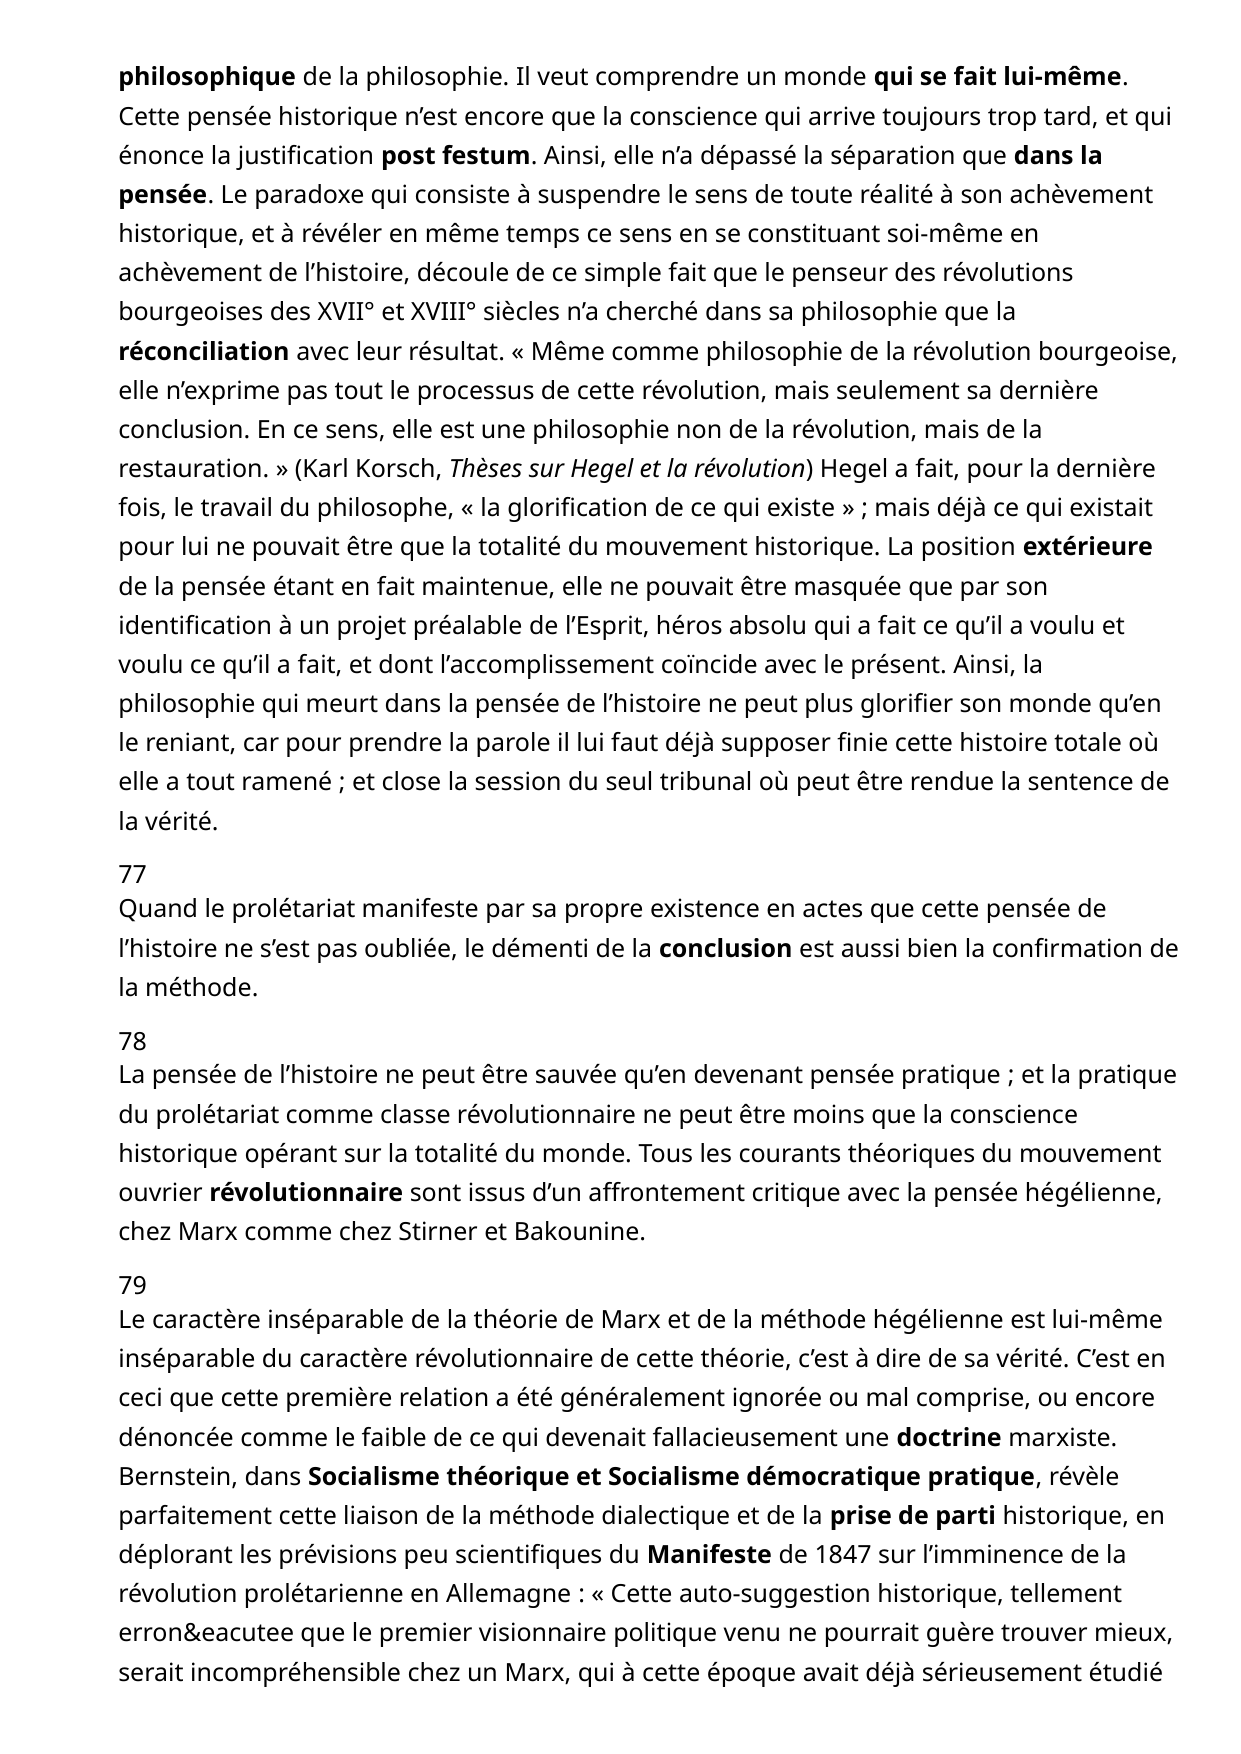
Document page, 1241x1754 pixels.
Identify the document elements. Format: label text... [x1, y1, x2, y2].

text La pensée de l’histoire ne peut être sauvée qu’en devenant pensée pratique ; et la pratique du prolétariat comme classe révolutionnaire ne peut être moins que la conscience historique opérant sur la totalité du monde. Tous les courants théoriques du mouvement ouvrier révolutionnaire sont issus d’un affrontement critique avec la pensée hégélienne, chez Marx comme chez Stirner et Bakounine. [118, 1057, 1181, 1248]
text 79 [118, 1268, 1181, 1302]
text 77 [118, 857, 1181, 891]
text philosophique de la philosophie. Il veut comprendre un monde qui se fait lui-même. Cette pensée historique n’est encore que la conscience qui arrive toujours trop tard, et qui énonce la justification post festum. Ainsi, elle n’a dépassé la séparation que dans la pensée. Le paradoxe qui consiste à suspendre le sens de toute réalité à son achèvement historique, et à révéler en même temps ce sens en se constituant soi-même en achèvement de l’histoire, découle de ce simple fait que le penseur des révolutions bourgeoises des XVII° et XVIII° siècles n’a cherché dans sa philosophie que la réconciliation avec leur résultat. « Même comme philosophie de la révolution bourgeoise, elle n’exprime pas tout le processus de cette révolution, mais seulement sa dernière conclusion. En ce sens, elle est une philosophie non de la révolution, mais de la restauration. » (Karl Korsch, Thèses sur Hegel et la révolution) Hegel a fait, pour la dernière fois, le travail du philosophe, « la glorification de ce qui existe » ; mais déjà ce qui existait pour lui ne pouvait être que la totalité du mouvement historique. La position extérieure de la pensée étant en fait maintenue, elle ne pouvait être masquée que par son identification à un projet préalable de l’Esprit, héros absolu qui a fait ce qu’il a voulu et voulu ce qu’il a fait, et dont l’accomplissement coïncide avec le présent. Ainsi, la philosophie qui meurt dans la pensée de l’histoire ne peut plus glorifier son monde qu’en le reniant, car pour prendre la parole il lui faut déjà supposer finie cette histoire totale où elle a tout ramené ; et close la session du seul tribunal où peut être rendue la sentence de la vérité. [118, 59, 1181, 837]
text Quand le prolétariat manifeste par sa propre existence en actes que cette pensée de l’histoire ne s’est pas oubliée, le démenti de la conclusion est aussi bien la confirmation de la méthode. [118, 891, 1181, 1003]
text 78 [118, 1023, 1181, 1057]
text Le caractère inséparable de la théorie de Marx et de la méthode hégélienne est lui-même inséparable du caractère révolutionnaire de cette théorie, c’est à dire de sa vérité. C’est en ceci que cette première relation a été généralement ignorée ou mal comprise, ou encore dénoncée comme le faible de ce qui devenait fallacieusement une doctrine marxiste. Bernstein, dans Socialisme théorique et Socialisme démocratique pratique, révèle parfaitement cette liaison de la méthode dialectique et de la prise de parti historique, en déplorant les prévisions peu scientifiques du Manifeste de 1847 sur l’imminence de la révolution prolétarienne en Allemagne : « Cette auto-suggestion historique, tellement erron&eacutee que le premier visionnaire politique venu ne pourrait guère trouver mieux, serait incompréhensible chez un Marx, qui à cette époque avait déjà sérieusement étudié [118, 1302, 1181, 1688]
